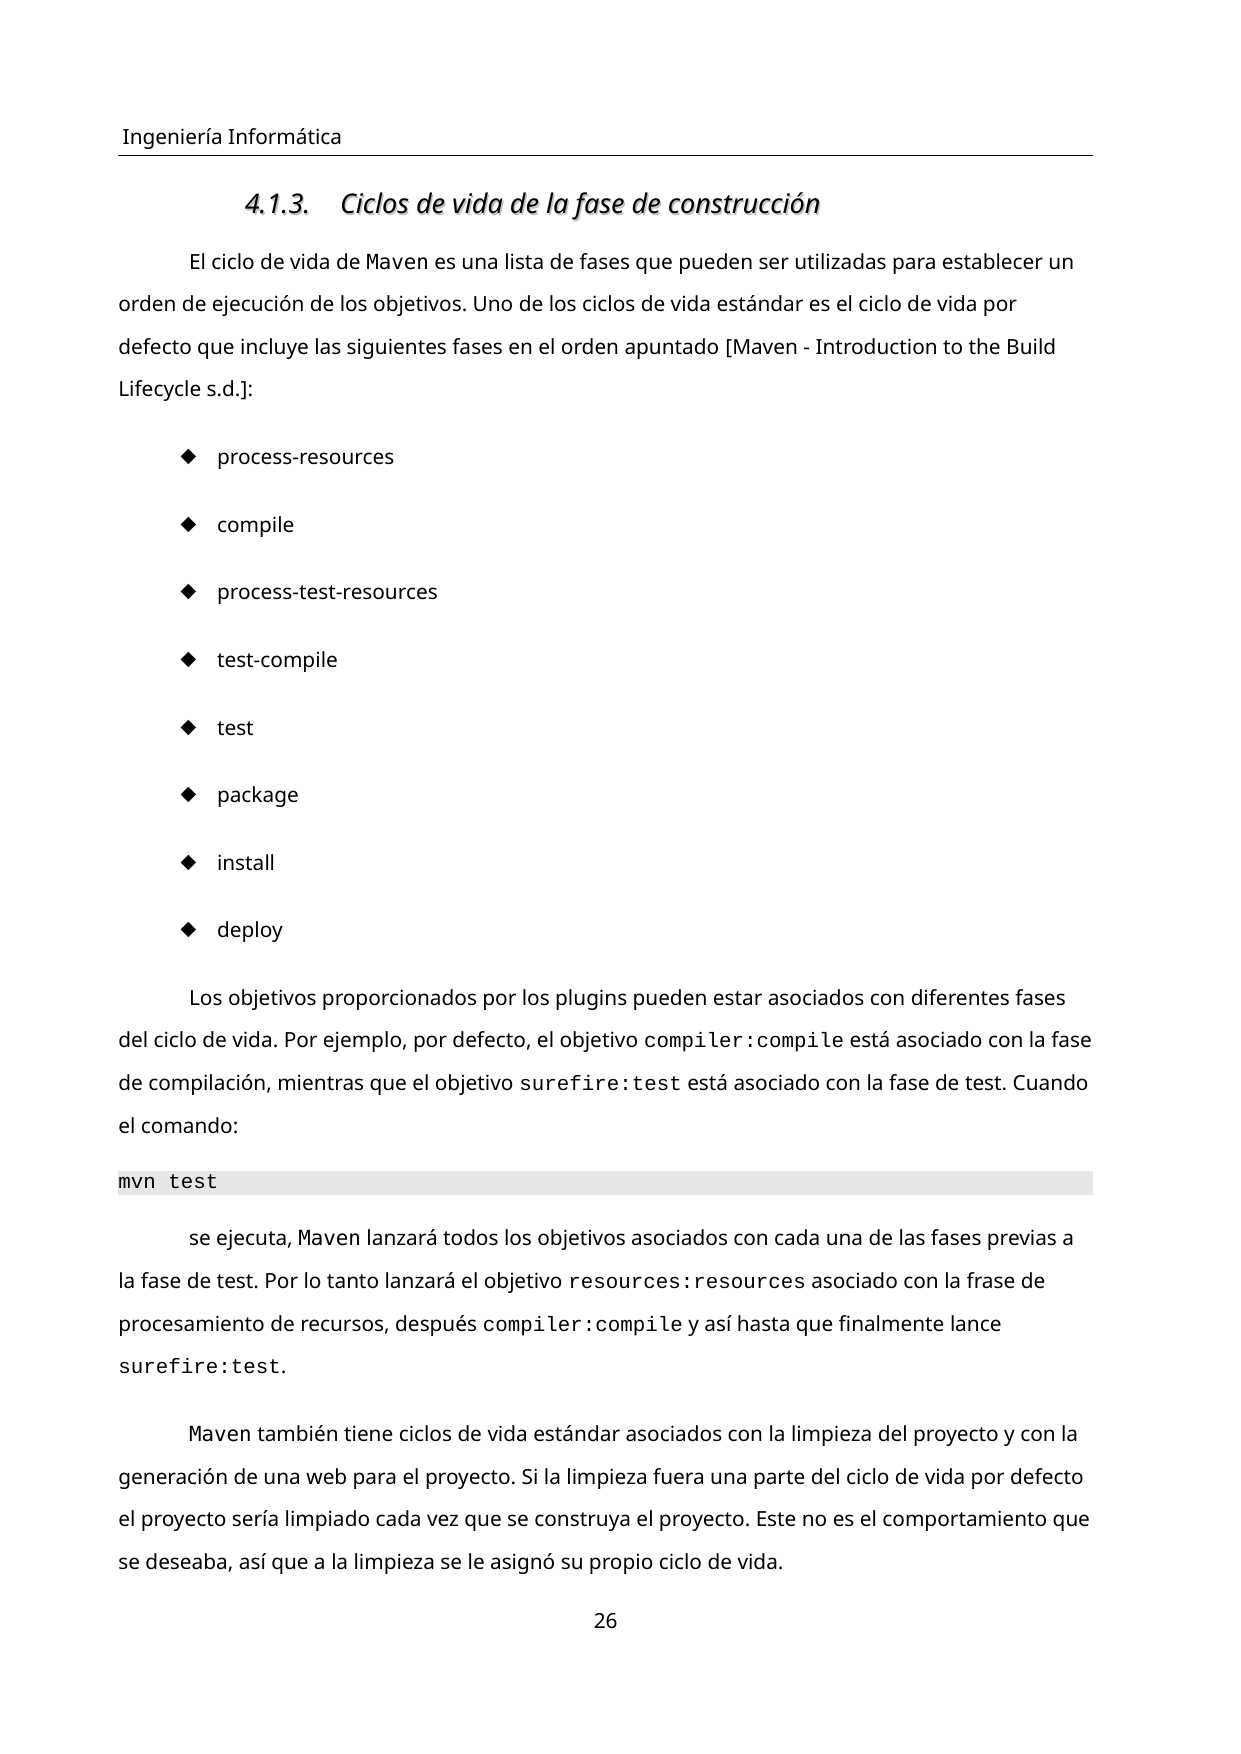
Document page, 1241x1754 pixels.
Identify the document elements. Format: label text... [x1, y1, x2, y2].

list compile [179, 510, 1093, 538]
list process-resources [179, 442, 1093, 471]
list test-compile [179, 645, 1093, 673]
list package [179, 780, 1093, 809]
text mvn test [118, 1171, 1093, 1195]
list test [179, 713, 1093, 741]
list process-test-resources [179, 577, 1093, 606]
list install [179, 848, 1093, 876]
text Maven también tiene ciclos de vida estándar asociados con la limpieza del proyecto y con la generación de una web para el proyecto. Si la limpieza fuera una parte del ciclo de vida por defecto el proyecto sería limpiado cada vez que se construya el proyecto. Este no es el comportamiento que se deseaba, así que a la limpieza se le asignó su propio ciclo de vida. [118, 1419, 1093, 1576]
text El ciclo de vida de Maven es una lista de fases que pueden ser utilizadas para establecer un orden de ejecución de los objetivos. Uno de los ciclos de vida estándar es el ciclo de vida por defecto que incluye las siguientes fases en el orden apuntado [Maven - Introduction to the Build Lifecycle s.d.]: [118, 247, 1093, 403]
list deploy [179, 915, 1093, 944]
text Los objetivos proporcionados por los plugins pueden estar asociados con diferentes fases del ciclo de vida. Por ejemplo, por defecto, el objetivo compiler:compile está asociado con la fase de compilación, mientras que el objetivo surefire:test está asociado con la fase de test. Cuando el comando: [118, 983, 1093, 1139]
subtitle Ciclos de vida de la fase de construcción [310, 185, 1093, 222]
text se ejecuta, Maven lanzará todos los objetivos asociados con cada una de las fases previas a la fase de test. Por lo tanto lanzará el objetivo resources:resources asociado con la frase de procesamiento de recursos, después compiler:compile y así hasta que finalmente lance surefire:test. [118, 1223, 1093, 1380]
